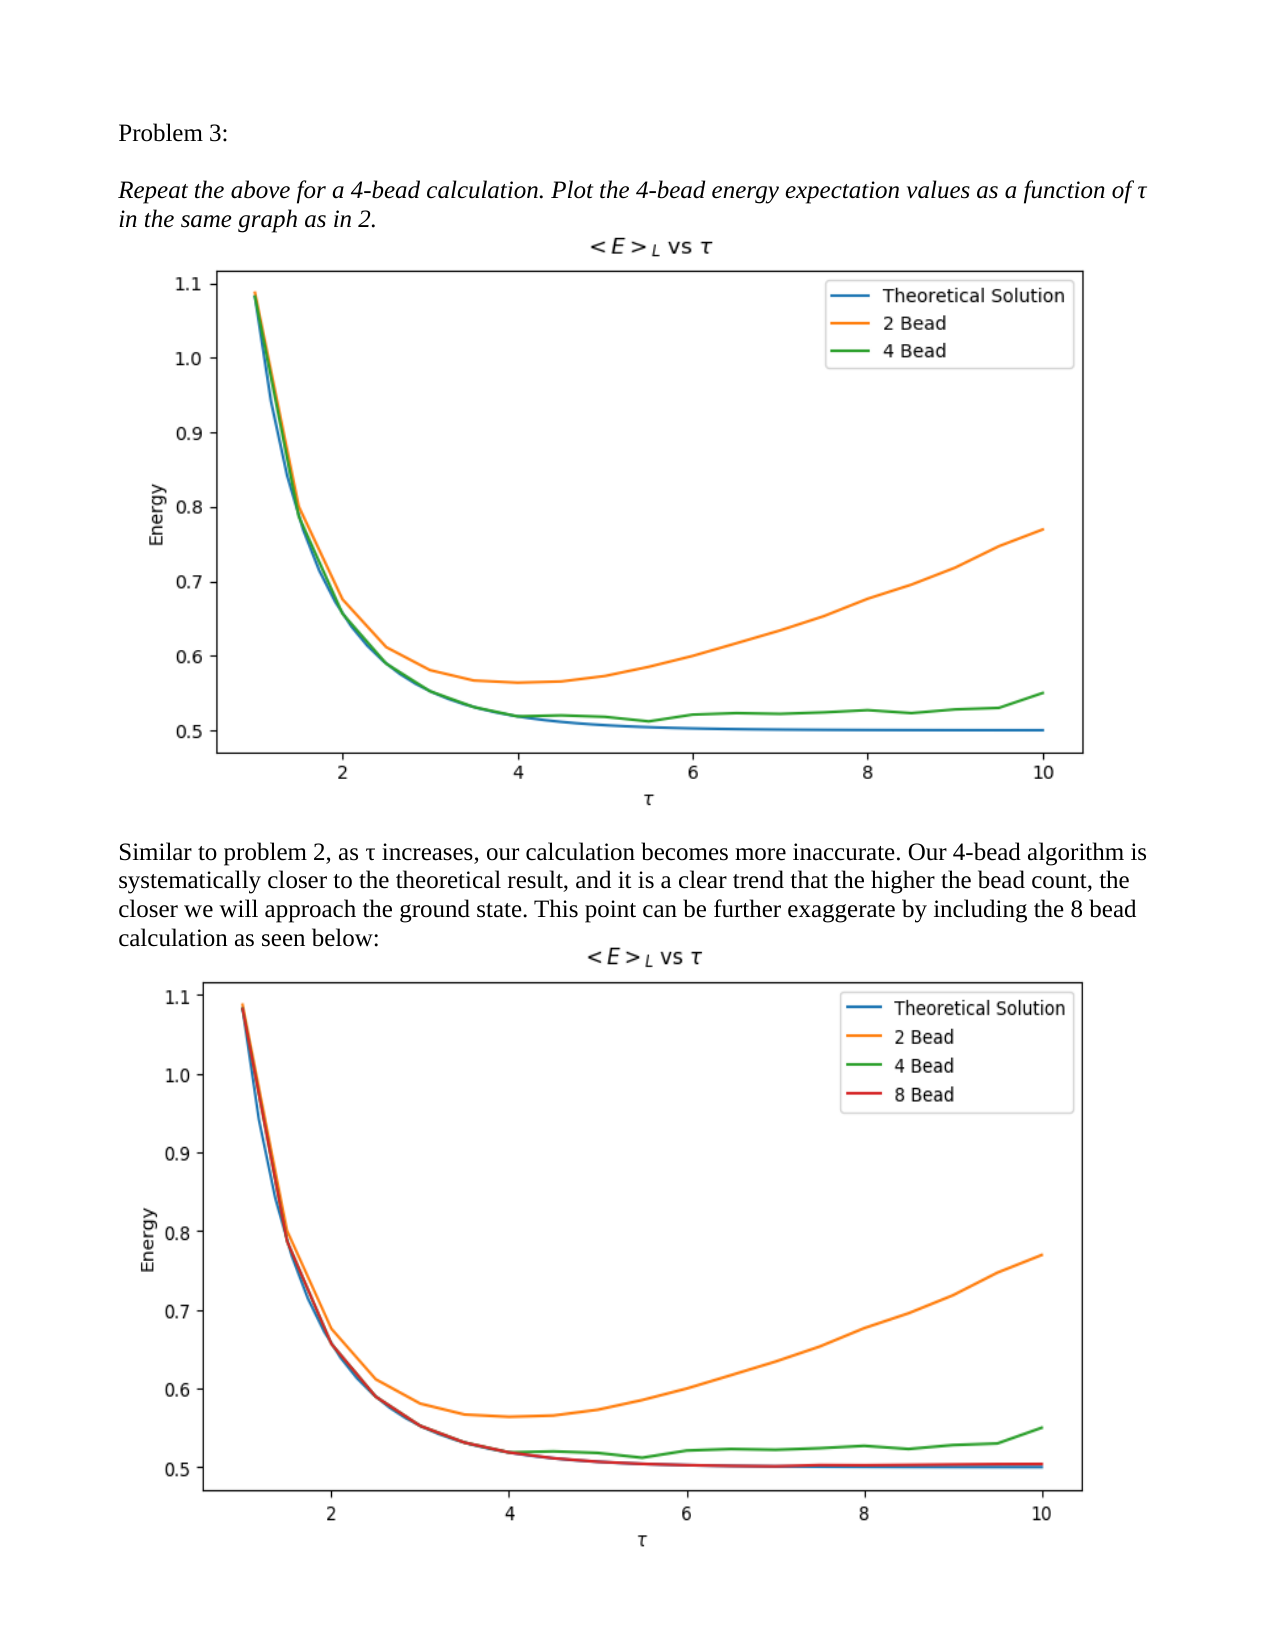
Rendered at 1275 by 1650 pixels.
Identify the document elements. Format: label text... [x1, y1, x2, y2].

text Problem 3: [118, 118, 1157, 147]
picture [746, 905, 751, 916]
text Repeat the above for a 4-bead calculation. Plot the 4-bead energy expectation values as a function of τ in the same graph as in 2. [118, 176, 1157, 196]
picture [906, 907, 911, 916]
picture [588, 907, 593, 916]
picture [366, 905, 371, 916]
picture [1073, 909, 1079, 916]
picture [76, 196, 1194, 821]
picture [1093, 907, 1098, 916]
picture [687, 907, 692, 916]
picture [292, 907, 297, 916]
text Similar to problem 2, as τ increases, our calculation becomes more inaccurate. Our 4-bead algorithm is systematically closer to the theoretical result, and it is a clear trend that the higher the bead count, the closer we will approach the ground state. This point can be further exaggerate by including the 8 bead calculation as seen below: [118, 837, 1157, 905]
picture [1037, 905, 1042, 916]
picture [279, 907, 284, 916]
picture [61, 905, 1194, 1563]
